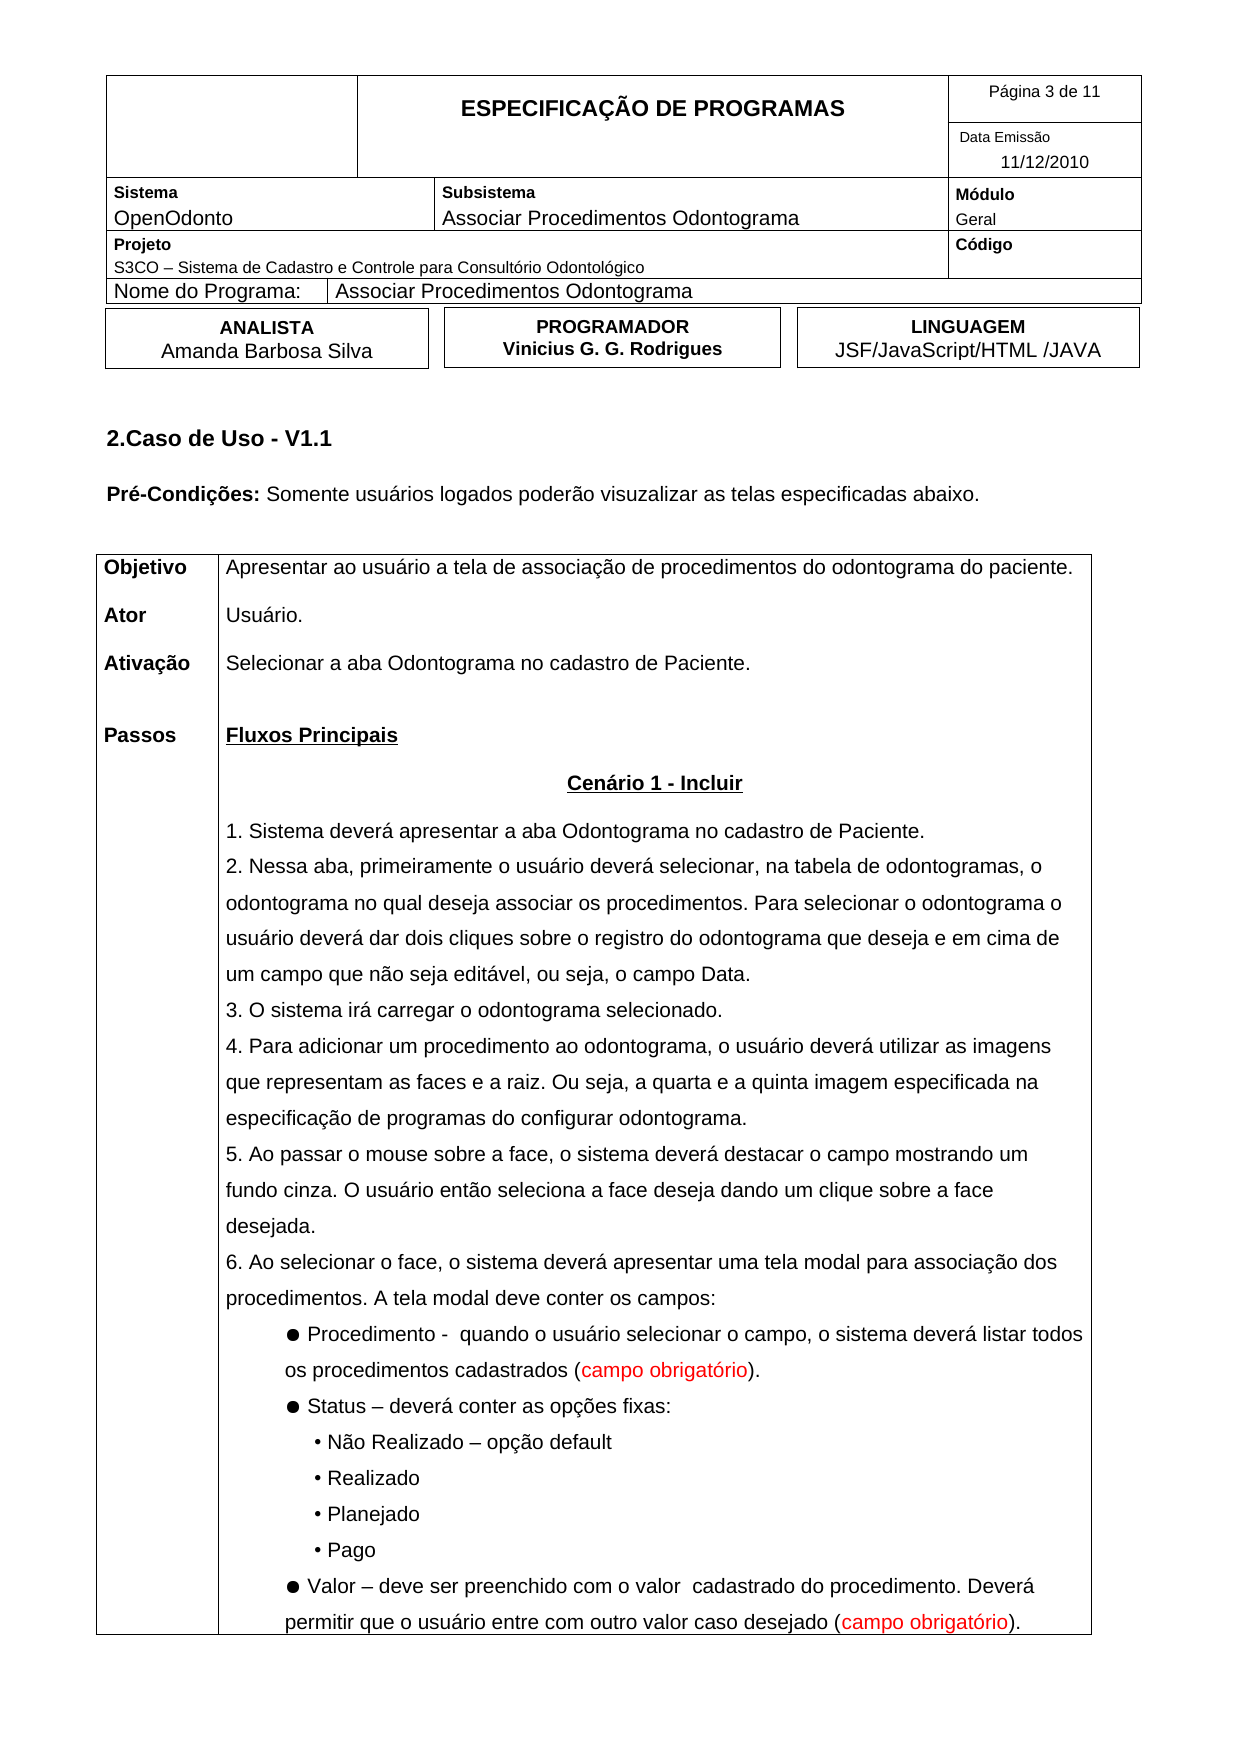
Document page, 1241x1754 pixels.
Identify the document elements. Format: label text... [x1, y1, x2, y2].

text Pré-Condições: Somente usuários logados poderão visuzalizar as telas especificadas abaixo. [106, 482, 1151, 506]
table_header Apresentar ao usuário a tela de associação de procedimentos do odontograma do paciente. Usuário. Selecionar a aba Odontograma no cadastro de Paciente. Fluxos Principais Cenário 1 - Incluir Sistema deverá apresentar a aba Odontograma no cadastro de Paciente. Nessa aba, primeiramente o usuário deverá selecionar, na tabela de odontogramas, o odontograma no qual deseja associar os procedimentos. Para selecionar o odontograma o usuário deverá dar dois cliques sobre o registro do odontograma que deseja e em cima de um campo que não seja editável, ou seja, o campo Data. O sistema irá carregar o odontograma selecionado. Para adicionar um procedimento ao odontograma, o usuário deverá utilizar as imagens que representam as faces e a raiz. Ou seja, a quarta e a quinta imagem especificada na especificação de programas do configurar odontograma. Ao passar o mouse sobre a face, o sistema deverá destacar o campo mostrando um fundo cinza. O usuário então seleciona a face deseja dando um clique sobre a face desejada. Ao selecionar o face, o sistema deverá apresentar uma tela modal para associação dos procedimentos. A tela modal deve conter os campos: Procedimento - quando o usuário selecionar o campo, o sistema deverá listar todos os procedimentos cadastrados (campo obrigatório). Status – deverá conter as opções fixas: Não Realizado – opção default Realizado Planejado Pago Valor – deve ser preenchido com o valor cadastrado do procedimento. Deverá permitir que o usuário entre com outro valor caso desejado (campo obrigatório). Data – (campo onde o usuário poderá selecionar a data a partir de um mini calendário autoexplicativo apresentado ao lado do campo) deverá ser preenchido com a data atual. Mas deverá permitir ao usuário inserir outro valor caso desejado. O usuário poderá abrir o calendário clicando no campo ou no ícone que o representa. Observação - área de texto livre – máximo de 300 caracteres Após preencher os campos o usuário deverá clicar no botão adicionar. Esse botão adicionará o registro na tabela de procedimentos. A tabela de procedimentos deverá conter as colunas: Uma coluna com um botão de remoção para cada registro da tabela Nome do Procedimento Status Data Observação Valor – deverá conter a mascará de valor R$ 0,00 Acima de 10 registros na tabela de procedimentos, o sistema deverá paginar os registros. Deverão ser apresentados no máximo 10 registros por página. Caso os dados do registro ultrapassem os limites da coluna na tabela de Procedimentos (como o campo observação que pode ser extenso), o sistema deverá apresentar as informações até o limite da coluna na tabela, colocar reticências e permitir que o usuário visualize o restante da informação do registro na coluna ao passar o mouse sobre a informação incompleta na tela através de um tooltip. Fluxos alternativos – inclusão Fluxo Alternativo 1 – Usuário não preencheu os campos obrigatórios Ao selecionar o botão adicionar, o sistema deverá validar os campos obrigatórios. Se o sistema verificar que os campos obrigatórios Procedimento e Valor não foram preenchidos. Caso o campo esteja nulo o sistema indica acima dos campos obrigatórios não preenchidos a mensagem: “* O valor está nulo.” Fluxo Alternativo 2 – Campos preenchidos inválidos Ao selecionar o botão adicionar, o sistema deverá realizar as validações abaixo. Possíveis Mensagens: O sistema deverá apresentar acima do campo uma das mensagens correspondentes. Se o sistema verificar que os campos Procedimento e valor estão nulos deverá apresentar a mensagem: “* O valor esta nulo.” Se o sistema verificar que o campo Observacao possui mais que o máximo permitido deverá apresentar a mensagem: “* 'nome do campo' : Valor muito longo : Máximo permitido = 'máximo definido'”. Cenário 2 – Pesquisar Para pesquisa, o sistema deverá disponibilizar o botão em cada coluna da tabela de procedimentos, permitindo que o usuário selecione o botão lupa da coluna que deseja pesquisar. Ao selecionar o botão lupa, o sistema deverá: Para o campo Procedimento apresentar uma combobox com as opções: Buscar por todos os procedimentos - a opção deverá ser TODOS. Buscar por algum dos procedimentos cadastrados no sistema. Deverão ser listados todos os procedimentos cadastrados. Para o campo Status apresentar uma combobox com as opções: Buscar por todos os status - a opção deverá ser TODOS. Buscar por um status específico. Deverão ser listados todos os status: Não Realizado, Realizado, Planejado e Pago. Apresentar para o campo Data a máscara __/__/____ aceitando apenas números para a pesquisa. Apresentar um campo texto para o campo Observacao, permitindo ao usuário informar a pesquisa desejada. Apresentar para o campo Valor a máscara R$ 0,00 aceitando apenas números para a pesquisa. Caso o usuário esteja com um campo de pesquisa aberto e selecione outro(s) campo(s) de pesquisa, o sistema deverá ocultar o(s) campo(s) de pesquisa anterior(es) quando o usuário começar a preencher o novo campo de busca. Deverá ficar em aberto somente o campo de pesquisa que o usuário esteja informando os dados. Caso o usuário informe mais de um campo de busca, o sistema deverá utilizar todos os parâmetros para realizar a pesquisa e apresentar os registros. A pesquisa do campo Observacao deverá ser feita por 'like', ou seja, o usuário poderá digitar parte do nome para realizar a busca. Nas pesquisas dos campos Procedimentos e Status, como são valores já cadastrados ou fixos, o usuário poderá digitar a pesquisa que deseja ou selecionar através da combobox. Caso o usuário deseje digitar, o usuário deverá colocar o cursor no campo vazio e a medida que for digitando o que deseja o sistema deve ir buscando os mesmos valores da combobox. A busca dessa pesquisa deverá ser case sensitive. Caso mais de um filtro de pesquisa seja informado, a pesquisa associará logicamente os filtros de forma complementar, ou seja um filtro 'AND' outro filtro, combinando os dois ou mais valores para pesquisa. A pesquisa deve ser realizada a medida que o usuário digita os parâmetros de busca. Quando o usuário para de digitar, a busca deverá ser realizada. Caso nenhum parâmetro de pesquisa seja informado, o sistema deverá apresentar todos os registros de procedimentos associados limitando-se ao número de páginas. Fluxos alternativos – pesquisar Fluxo Alternativo 1 – Usuário seleciona outra lupa para pesquisa Caso o usuário esteja com o campo de um botão de lupa (pesquisa) em aberto e selecione outra lupa para pesquisa e comece a preencher os dados, o sistema deverá ocultar a lupa anterior, mas deverá manter os dados preenchidos na lupa anterior. O sistema deverá realizar a pesquisa utilizando todos os parâmetros informados. Fluxo Alternativo 2 – Usuário apaga os dados da pesquisa anterior Caso o usuário apague os dados da pesquisa de uma lupa, o sistema deverá verificar se existe outra lupa de pesquisa com informações preenchidas e apresentar os valores de acordo com o parâmetro de pesquisa informado. Caso nenhum parâmetro de pesquisa seja informado, o sistema deverá retornar todos os registros de procedimentos associados limitando-se ao número de páginas. Cenário 3 – Editar Caso o usuário deseje editar um registro de procedimento associado deverá localizar na tabela de procedimentos o registro que deseja editar e o campo que deseja (status ou observação ou valor). O sistema não deverá permitir a edição do campo data nem do campo nome do procedimento, apenas dos campos status, observação e valor. O sistema também deverá indicar que somente esses três campos poderão ser editados, colocando-os sublinhados e com sombra acizentada. O sistema deverá permitir que o usuário apenas clique na informação da coluna do registro que desejar editar. O sistema deverá tornar o campo editável permitindo que o usuário altere o campo. O usuário deverá clicar em cima do texto que inseriu. O usuário conseguirá editar apenas um campo por vez. Para salvar a edição, indicando que terminou a alteração, o usuário deverá clicar em qualquer parte da tela, inclusive em outro campo, caso deseje alterar outro registro ou digite a tecla 'enter'. O sistema deverá alterar o campo como foi editado pelo usuário e apresentar na tabela de procedimentos. Fluxos alternativos – edição Fluxo Alternativo 1 – Cancelar a edição Caso o usuário esteja com o campo aberto para a edição, mas não deseje mais editar o campo, ele deverá clicar em qualquer parte da tela sem alterar nenhum dado. Caso algum dado seja alterado e o usuário clique em qualquer parte da tela, os dados deverão ser salvos. Fluxo Alternativo 2 – Campo preenchido inválido Apenas o campo observação será validado. Caso o sistema verifique que o campo possui mais que o máximo permitido deverá apresentar a mensagem na parte superior esquerda da tela modal de associar procedimentos: “* Observação : Valor muito longo : Máximo permitido = 300”. Como o valor informado foi inválido, o sistema não deverá alterar o campo e deverá apresentar o campo com os dados anteriores. Cenário 4 – Remover Caso o usuário deseje remover um registro de procedimento associado da tabela de procedimentos, o usuário deverá localizar o o registro na tabela e selecionar o botão de remoção do registro que deseja remover. O sistema deverá validar com o usuário se ele realmente deseja remover o registro com a mensagem: “Deseja realmente excluir o registro ?”. Se o usuário clicar em OK, o sistema deverá remover o registro da tabela. Fluxo alternativo – remoção Fluxo Alternativo 1 – Usuário cancelou exclusão Caso o usuário cancele a remoção do procedimento, o sistema deverá retornar a tela modal de associar procedimento como anteriormente sem nenhuma alteração no registro selecionado da tabela. Exceções Perda de conexão com o servidor ou banco de dados. Apresentar mensagem em uma pop up: “Falha não prevista – Consulte o administrador do sistema” A sessão do usuário deve expirar em 30 minutos, a partir disso se o usuário selecionar qualquer ação do sistema, ele deve ser redirecionado para a tela de login. Se o usuário selecionar link do “OpenOdonto” (Logo no canto Superior direito Sob o menu), sistema deve redirecionar para a tela principal do sistema. Se o usuário selecionar a opção “sair” (encerrar sessão), sistema deve redirecionar para tela de login e encerrar a sessão corrente do usuário. Usuário fecha tela modal de associar procedimentos, sistema retorna a tela de paciente na aba odontograma. [219, 555, 1091, 1634]
subtitle Caso de Uso - V1.1 [106, 425, 1151, 452]
table_header Objetivo Ator Ativação Passos [97, 555, 218, 1634]
